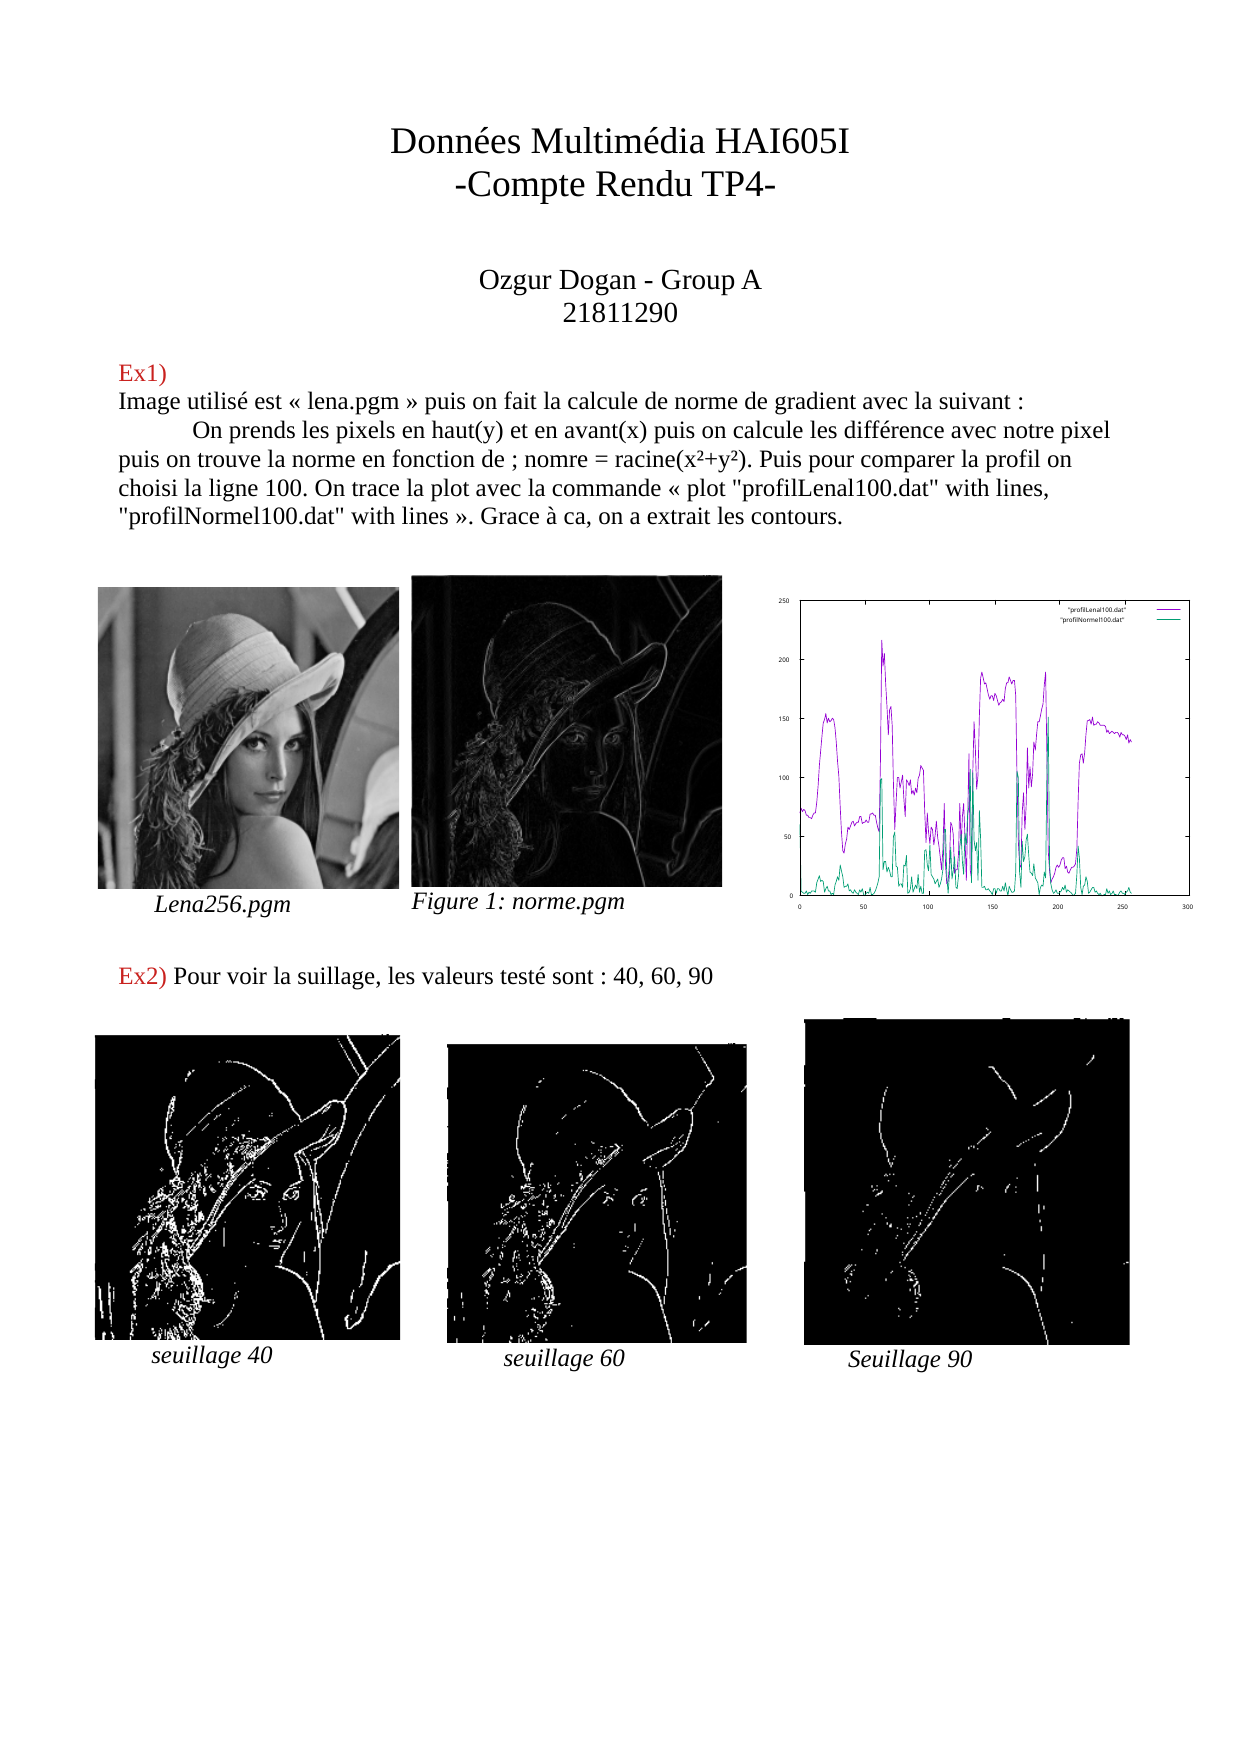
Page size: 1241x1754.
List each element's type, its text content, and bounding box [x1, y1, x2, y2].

picture [94, 1034, 400, 1340]
text Seuillage 90 [804, 1345, 1129, 1373]
text seuillage 40 [95, 1340, 400, 1368]
text seuillage 60 [447, 1343, 747, 1372]
text Ozgur Dogan - Group A [118, 262, 1122, 295]
text Ex1) [118, 358, 1122, 386]
text Données Multimédia HAI605I [118, 118, 1122, 161]
picture [804, 1018, 1130, 1345]
picture [411, 575, 723, 887]
text Image utilisé est « lena.pgm » puis on fait la calcule de norme de gradient avec la suivant : [118, 386, 1122, 415]
text Lena256.pgm [98, 889, 399, 918]
text Ex2) Pour voir la suillage, les valeurs testé sont : 40, 60, 90 [118, 961, 1122, 990]
text On prends les pixels en haut(y) et en avant(x) puis on calcule les différence avec notre pixel puis on trouve la norme en fonction de ; nomre = racine(x²+y²). Puis pour comparer la profil on choisi la ligne 100. On trace la plot avec la commande « plot "profilLenal100.dat" with lines, "profilNormel100.dat" with lines ». Grace à ca, on a extrait les contours. [118, 415, 1122, 530]
picture [97, 587, 400, 889]
text 21811290 [118, 295, 1122, 329]
picture [447, 1043, 747, 1343]
text Figure 1: norme.pgm [411, 887, 722, 915]
text -Compte Rendu TP4- [118, 161, 1122, 204]
